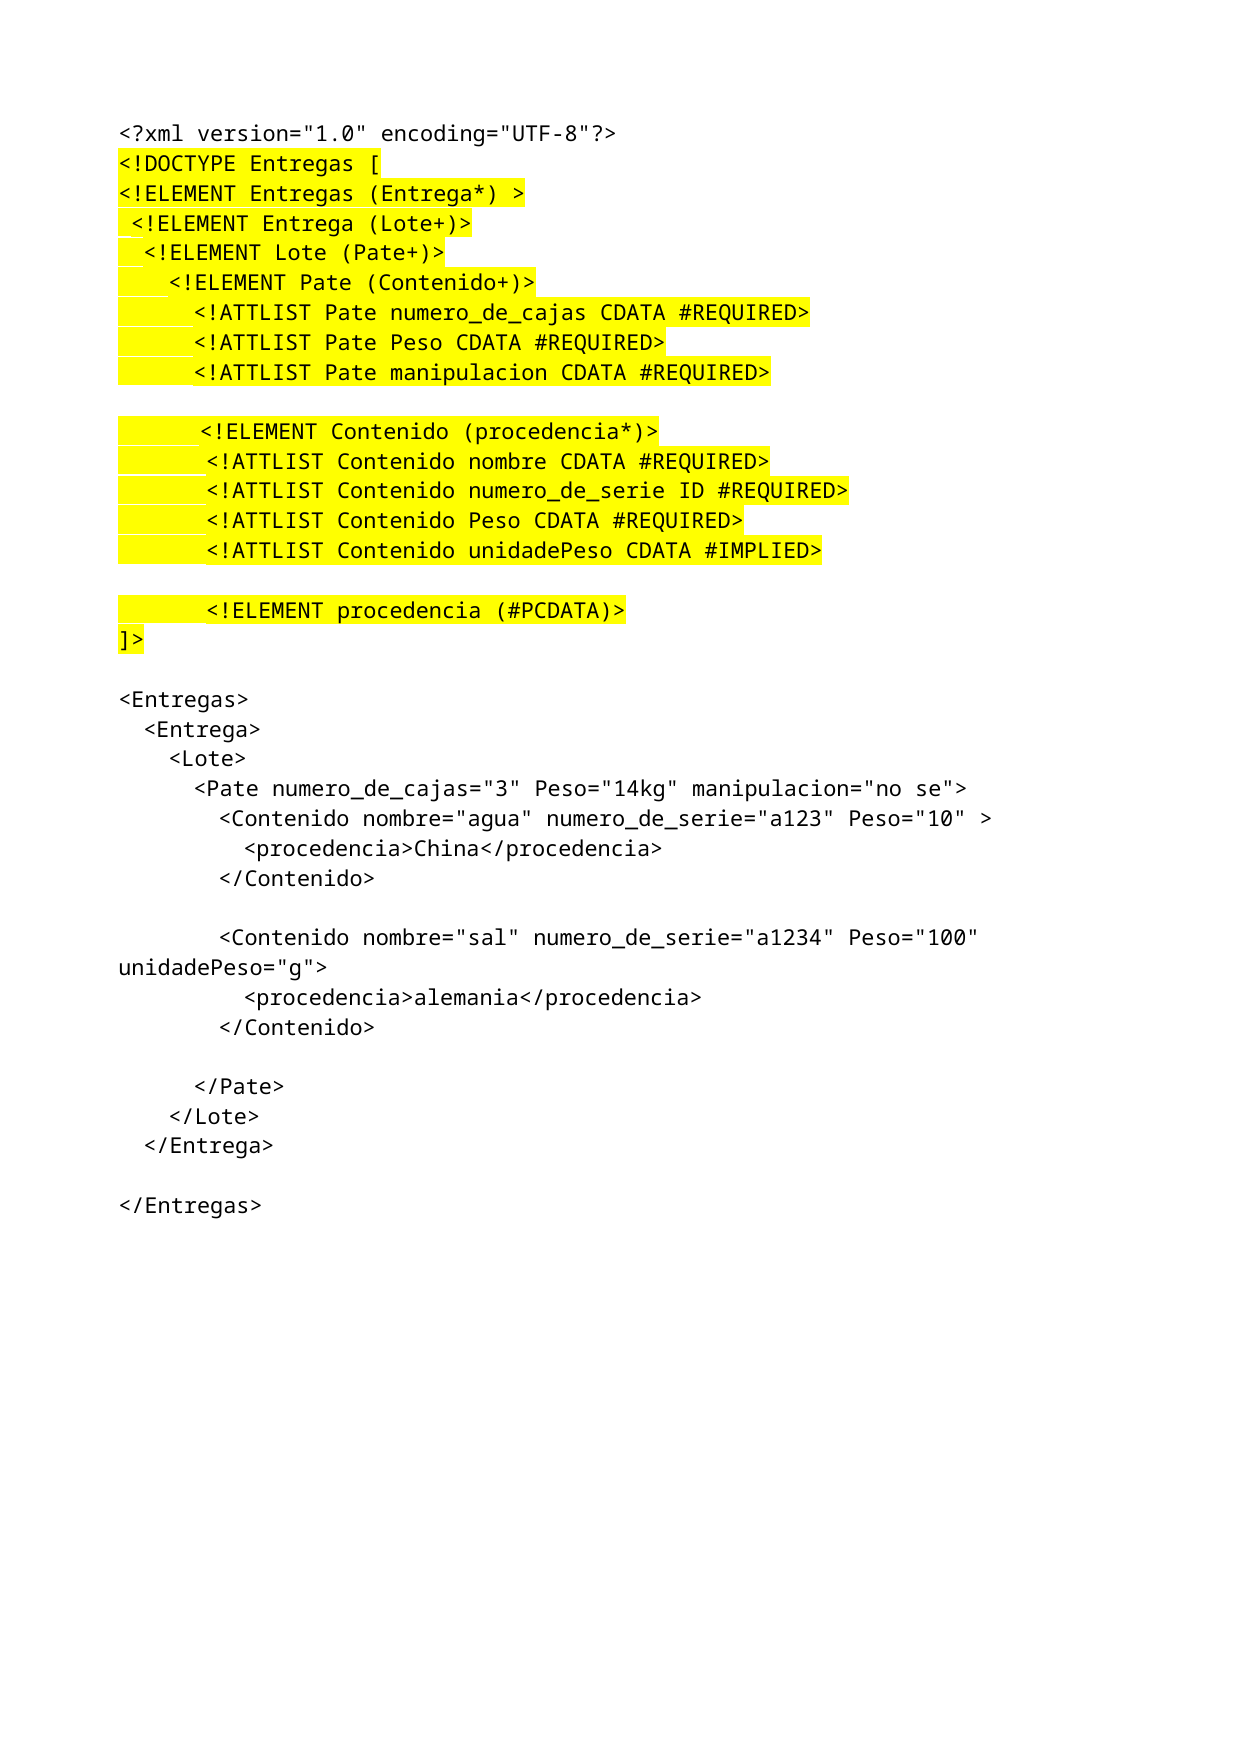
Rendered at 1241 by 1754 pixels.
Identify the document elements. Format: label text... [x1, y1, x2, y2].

text <Entrega> [118, 714, 1122, 743]
text <!ATTLIST Contenido unidadePeso CDATA #IMPLIED> [118, 535, 1122, 565]
text <Pate numero_de_cajas="3" Peso="14kg" manipulacion="no se"> [118, 773, 1122, 803]
text <!ATTLIST Pate Peso CDATA #REQUIRED> [118, 327, 1122, 356]
text </Pate> [118, 1071, 1122, 1101]
text <!ELEMENT procedencia (#PCDATA)> [118, 594, 1122, 624]
text <?xml version="1.0" encoding="UTF-8"?> [118, 118, 1122, 148]
text </Contenido> [118, 1011, 1122, 1041]
text <procedencia>alemania</procedencia> [118, 982, 1122, 1011]
text <!ELEMENT Lote (Pate+)> [118, 237, 1122, 267]
text <!ATTLIST Pate manipulacion CDATA #REQUIRED> [118, 356, 1122, 386]
text <!ATTLIST Contenido nombre CDATA #REQUIRED> [118, 446, 1122, 476]
text </Entrega> [118, 1131, 1122, 1160]
text <!ELEMENT Pate (Contenido+)> [118, 267, 1122, 297]
text <!ATTLIST Contenido Peso CDATA #REQUIRED> [118, 505, 1122, 535]
text </Contenido> [118, 863, 1122, 892]
text <!DOCTYPE Entregas [ [118, 148, 1122, 178]
text <!ELEMENT Entrega (Lote+)> [118, 207, 1122, 237]
text <Entregas> [118, 684, 1122, 714]
text ]> [118, 624, 1122, 654]
text <Contenido nombre="agua" numero_de_serie="a123" Peso="10" > [118, 803, 1122, 833]
text </Entregas> [118, 1190, 1122, 1220]
text <Lote> [118, 743, 1122, 773]
text <!ELEMENT Entregas (Entrega*) > [118, 178, 1122, 207]
text <procedencia>China</procedencia> [118, 833, 1122, 863]
text <!ATTLIST Contenido numero_de_serie ID #REQUIRED> [118, 476, 1122, 505]
text </Lote> [118, 1101, 1122, 1131]
text <!ELEMENT Contenido (procedencia*)> [118, 416, 1122, 446]
text <Contenido nombre="sal" numero_de_serie="a1234" Peso="100" unidadePeso="g"> [118, 922, 1122, 982]
text <!ATTLIST Pate numero_de_cajas CDATA #REQUIRED> [118, 297, 1122, 327]
